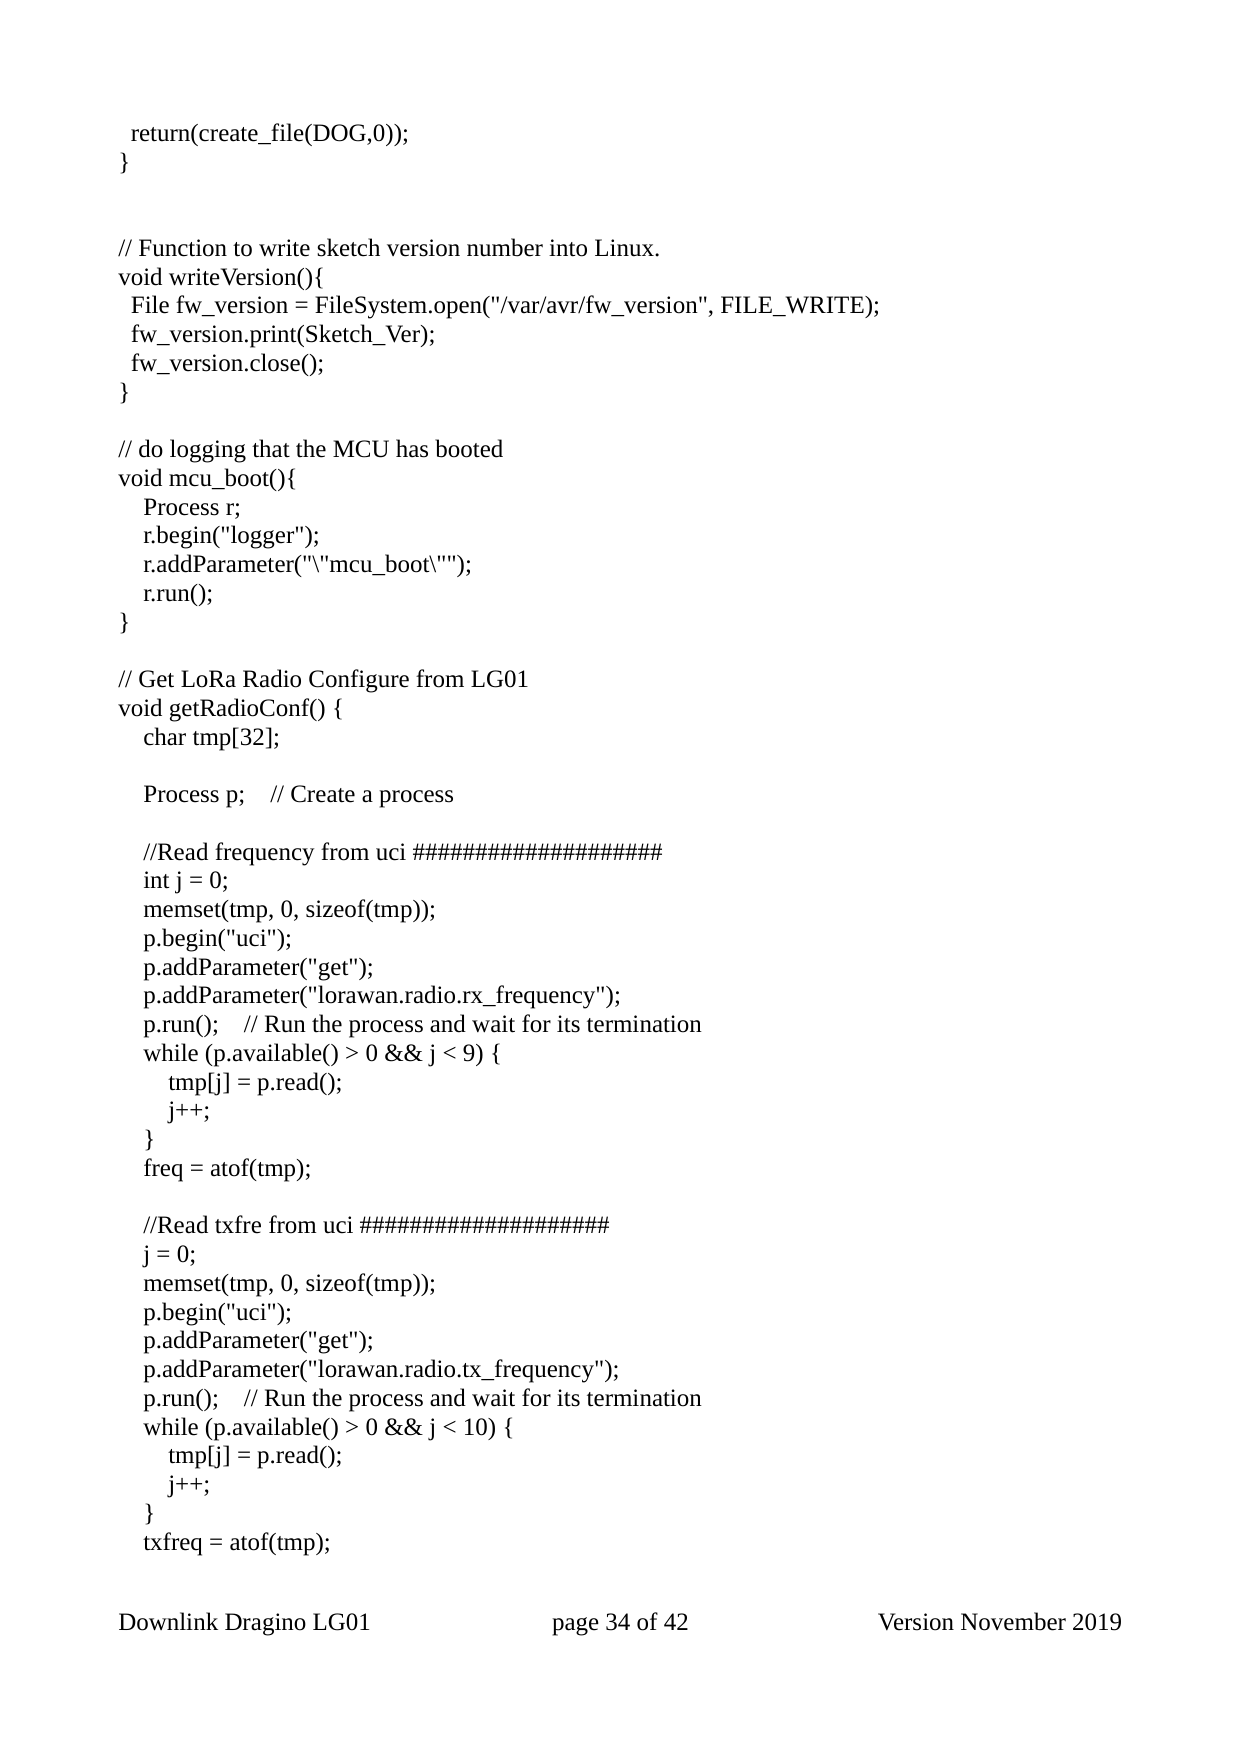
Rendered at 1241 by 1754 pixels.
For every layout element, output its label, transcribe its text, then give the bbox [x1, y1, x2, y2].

text int j = 0; [118, 866, 1122, 894]
text fw_version.close(); [118, 348, 1122, 377]
text p.addParameter("get"); [118, 1326, 1122, 1354]
text while (p.available() > 0 && j < 9) { [118, 1038, 1122, 1067]
text void mcu_boot(){ [118, 463, 1122, 492]
text // Function to write sketch version number into Linux. [118, 233, 1122, 262]
text // do logging that the MCU has booted [118, 434, 1122, 463]
text p.addParameter("get"); [118, 952, 1122, 981]
text p.begin("uci"); [118, 923, 1122, 952]
text fw_version.print(Sketch_Ver); [118, 319, 1122, 348]
text r.addParameter("\"mcu_boot\""); [118, 549, 1122, 578]
text p.run(); // Run the process and wait for its termination [118, 1009, 1122, 1038]
text //Read frequency from uci #################### [118, 837, 1122, 866]
text // Get LoRa Radio Configure from LG01 [118, 664, 1122, 693]
text } [118, 607, 1122, 636]
text j = 0; [118, 1239, 1122, 1268]
text return(create_file(DOG,0)); [118, 118, 1122, 147]
text txfreq = atof(tmp); [118, 1527, 1122, 1556]
text } [118, 1124, 1122, 1153]
text r.run(); [118, 578, 1122, 607]
text char tmp[32]; [118, 722, 1122, 751]
text memset(tmp, 0, sizeof(tmp)); [118, 1268, 1122, 1297]
text Process p; // Create a process [118, 779, 1122, 808]
text void writeVersion(){ [118, 262, 1122, 291]
text j++; [118, 1096, 1122, 1124]
text memset(tmp, 0, sizeof(tmp)); [118, 894, 1122, 923]
text } [118, 1498, 1122, 1527]
text } [118, 147, 1122, 176]
text //Read txfre from uci #################### [118, 1211, 1122, 1239]
text j++; [118, 1469, 1122, 1498]
text p.addParameter("lorawan.radio.tx_frequency"); [118, 1354, 1122, 1383]
text tmp[j] = p.read(); [118, 1441, 1122, 1469]
text while (p.available() > 0 && j < 10) { [118, 1412, 1122, 1441]
text Process r; [118, 492, 1122, 521]
text } [118, 377, 1122, 406]
text p.begin("uci"); [118, 1297, 1122, 1326]
text tmp[j] = p.read(); [118, 1067, 1122, 1096]
text p.run(); // Run the process and wait for its termination [118, 1383, 1122, 1412]
text void getRadioConf() { [118, 693, 1122, 722]
text freq = atof(tmp); [118, 1153, 1122, 1182]
text File fw_version = FileSystem.open("/var/avr/fw_version", FILE_WRITE); [118, 291, 1122, 319]
text p.addParameter("lorawan.radio.rx_frequency"); [118, 981, 1122, 1009]
text r.begin("logger"); [118, 521, 1122, 549]
